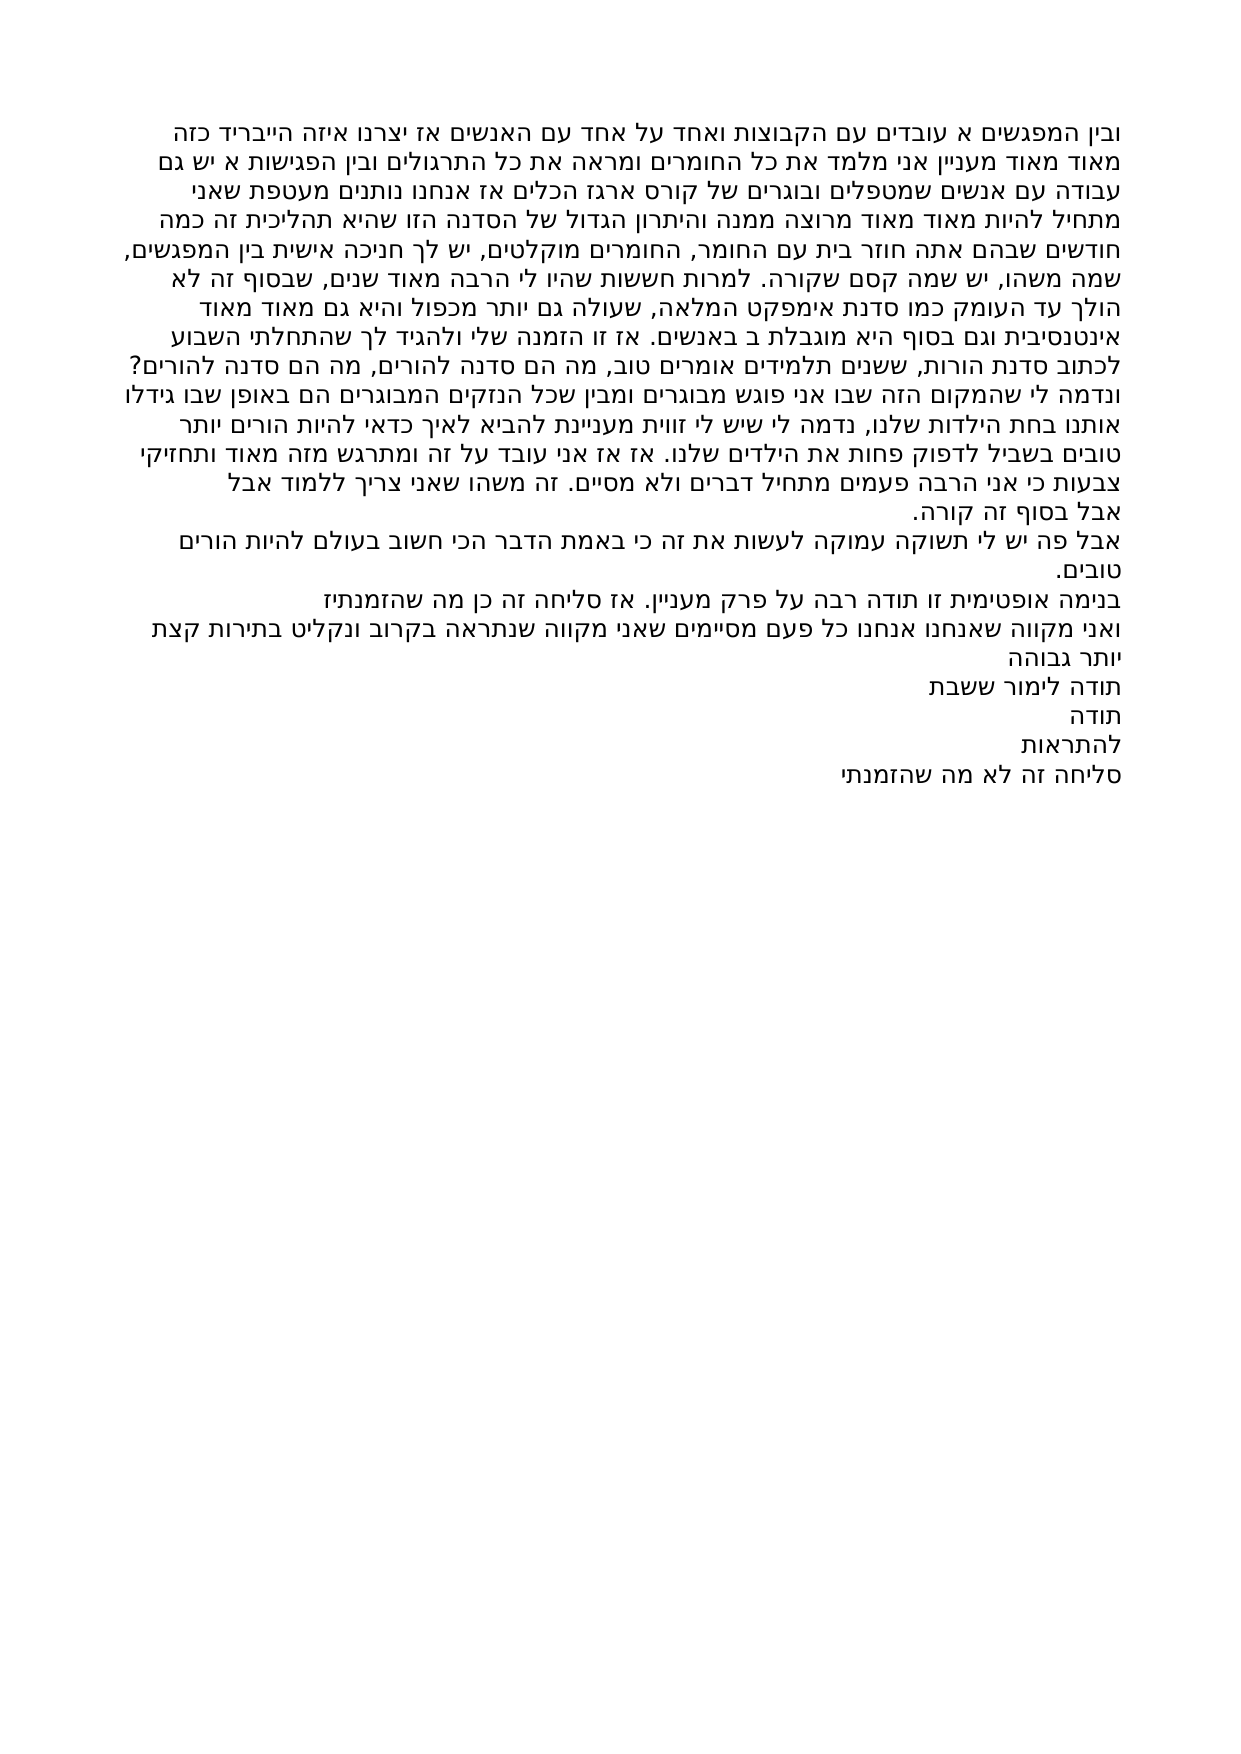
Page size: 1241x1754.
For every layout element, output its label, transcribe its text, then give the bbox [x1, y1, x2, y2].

text בנימה אופטימית זו תודה רבה על פרק מעניין. אז סליחה זה כן מה שהזמנתיז [118, 585, 1122, 614]
text אבל בסוף זה קורה. [118, 497, 1122, 526]
text תודה [118, 701, 1122, 731]
text ואני מקווה שאנחנו אנחנו כל פעם מסיימים שאני מקווה שנתראה בקרוב ונקליט בתירות קצת יותר גבוהה [118, 614, 1122, 672]
text סליחה זה לא מה שהזמנתי [118, 760, 1122, 789]
text אני חושב שכבר הגענו לרמה שכבר התיישבנו בפלטון הנכון א זה אומר שאנחנו עושים את זה כבר שנתיים רצוף א פעם זה קורס של חצי שנה פעם בשבוע אנחנו מלמדים את כל מה שאנחנו יודעים אנחנו מטרגלים את זה לעומק אני חושב שמה שאנחנו צריכים להביא מעבר לכלים ולבהירות המהירות המטורפת שבהשיטה הזו מגלה שורשים ופותרת אותם. את חושב שהטרנספורמציה האמיתית מעבר לכלים שעוברת על המטפלים זה שהם בעצמם הופכים להיות ל מכשיר הקשבה אולטימטיבי. יש משהו באופן שבו השיטה הזו מקשיבה שהופכת את המטפלים למשהו אחר. וזה הדבר שאני מאוד מאוד מאוד גאה בו. משהו במהות המטפלת או המאמנת משתנה. קשה לשים את זה במילים. זה מאוד מאוד מרגש. זה מאוד עמוק. אני עף על זה. לדעתי יש עוד ארבעה מקומות במחזור האחרון. כבר יש 20 תלמידים. ואני מזמין מטפלים, מאמנים, יועצים שרוצים לעבור את התהליך הזה. א להצטרף למסע שבו יש גם התפתחות אישית מאוד מאוד עמוקה. אין ברירה. אנחנו מתרגלים על עצמנו ואני ממשיך לשקף ולהראות את התהליכים יחד עם ליאן שמלמדת איתי. א וגם אם יש יש אנשים שיודעים שיש להם את זה והם עדיין לא מטפלים אבל זו תשוקה שלהם להיות הדבר הזה. זה גם יכול להיות מהלך ראשון שלהם לכיוון העולם. זה לא מספיק א כי יש עוד יסודות ללמוד אבל זה דרך מדהימה א להתחיל. להגיד לאלה שנמצאים במקום בקשת השנייה ולא בשלים לבוא לא לקורס המטפלים ולא לסדנת אימפקט ששנה הבאה ב-26 אנחנו יכלים לעשות פחות ממנה. יהיו כנראה רק שש סדנאות כאלה אבל אנחנו כן הפכנו את האונליין לכלי עוד יותר מ מקצועי אה 10ה מפגשים של שעתיים וחצי מלא מלא מאמנים שהם למעשה הבוגרים של ארגז הכל מטפלים נשפחים לתוך קורס האונליין הזה ובין המפגשים א עובדים עם הקבוצות ואחד על אחד עם האנשים אז יצרנו איזה הייבריד כזה מאוד מאוד מעניין אני מלמד את כל החומרים ומראה את כל התרגולים ובין הפגישות א יש גם עבודה עם אנשים שמטפלים ובוגרים של קורס ארגז הכלים אז אנחנו נותנים מעטפת שאני מתחיל להיות מאוד מאוד מרוצה ממנה והיתרון הגדול של הסדנה הזו שהיא תהליכית זה כמה חודשים שבהם אתה חוזר בית עם החומר, החומרים מוקלטים, יש לך חניכה אישית בין המפגשים, שמה משהו, יש שמה קסם שקורה. למרות חששות שהיו לי הרבה מאוד שנים, שבסוף זה לא הולך עד העומק כמו סדנת אימפקט המלאה, שעולה גם יותר מכפול והיא גם מאוד מאוד אינטנסיבית וגם בסוף היא מוגבלת ב באנשים. אז זו הזמנה שלי ולהגיד לך שהתחלתי השבוע לכתוב סדנת הורות, ששנים תלמידים אומרים טוב, מה הם סדנה להורים, מה הם סדנה להורים? ונדמה לי שהמקום הזה שבו אני פוגש מבוגרים ומבין שכל הנזקים המבוגרים הם באופן שבו גידלו אותנו בחת הילדות שלנו, נדמה לי שיש לי זווית מעניינת להביא לאיך כדאי להיות הורים יותר טובים בשביל לדפוק פחות את הילדים שלנו. אז אז אני עובד על זה ומתרגש מזה מאוד ותחזיקי צבעות כי אני הרבה פעמים מתחיל דברים ולא מסיים. זה משהו שאני צריך ללמוד אבל [118, 118, 1122, 497]
text תודה לימור ששבת [118, 672, 1122, 701]
text להתראות [118, 731, 1122, 760]
text אבל פה יש לי תשוקה עמוקה לעשות את זה כי באמת הדבר הכי חשוב בעולם להיות הורים טובים. [118, 526, 1122, 585]
